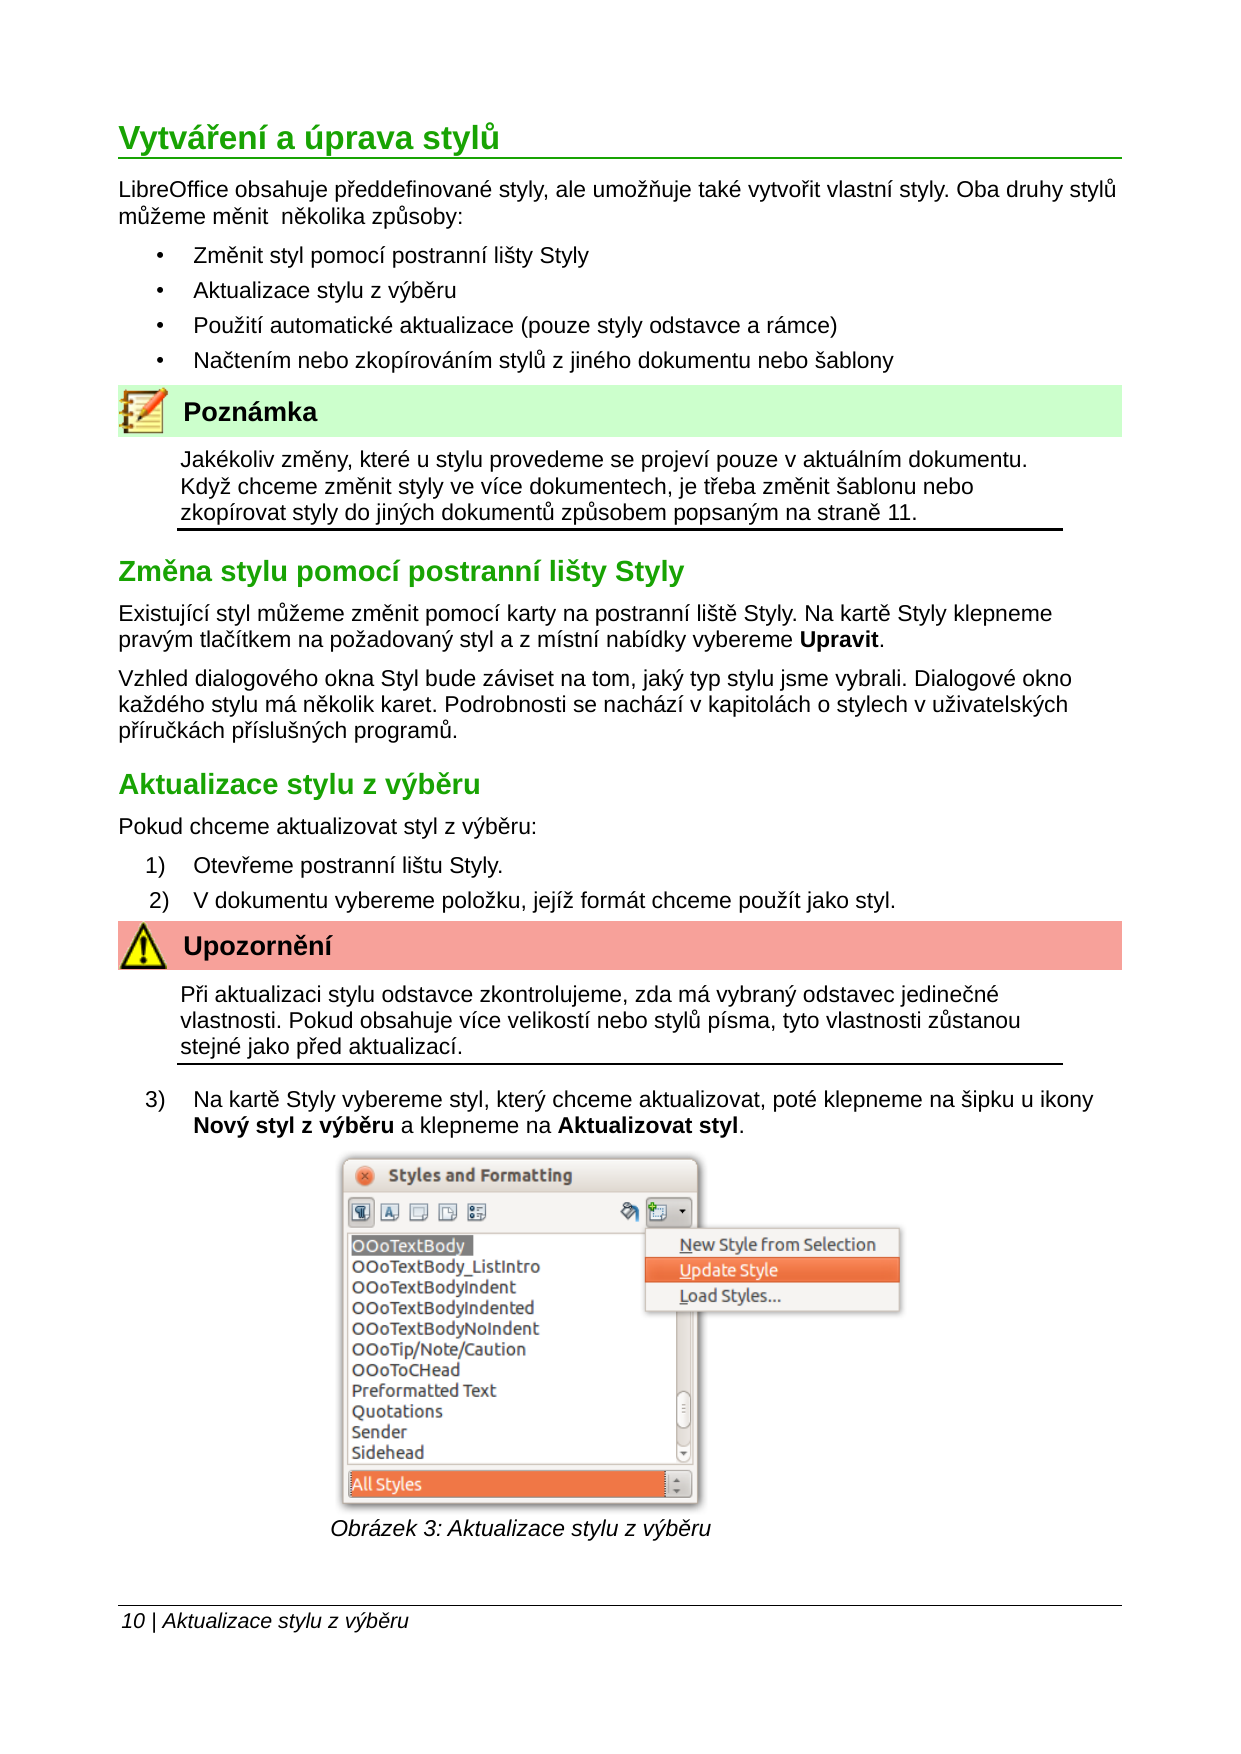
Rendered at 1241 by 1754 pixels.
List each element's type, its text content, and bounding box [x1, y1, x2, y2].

text Obrázek 3: Aktualizace stylu z výběru [330, 1150, 910, 1541]
text LibreOffice obsahuje předdefinované styly, ale umožňuje také vytvořit vlastní styly. Oba druhy stylů můžeme měnit několika způsoby: [118, 176, 1122, 229]
list V dokumentu vybereme položku, jejíž formát chceme použít jako styl. [169, 887, 1122, 913]
subtitle Vytváření a úprava stylů [118, 118, 1122, 157]
subtitle Upozornění [118, 921, 1122, 970]
subtitle Změna stylu pomocí postranní lišty Styly [118, 554, 1122, 588]
subtitle Aktualizace stylu z výběru [118, 767, 1122, 801]
text Při aktualizaci stylu odstavce zkontrolujeme, zda má vybraný odstavec jedinečné vlastnosti. Pokud obsahuje více velikostí nebo stylů písma, tyto vlastnosti zůstanou stejné jako před aktualizací. [177, 977, 1063, 1063]
list Změnit styl pomocí postranní lišty Styly [156, 242, 1122, 268]
list Otevřeme postranní lištu Styly. [165, 852, 1122, 878]
list Načtením nebo zkopírováním stylů z jiného dokumentu nebo šablony [156, 347, 1122, 373]
text Pokud chceme aktualizovat styl z výběru: [118, 813, 1122, 839]
picture [119, 386, 170, 437]
text Jakékoliv změny, které u stylu provedeme se projeví pouze v aktuálním dokumentu. Když chceme změnit styly ve více dokumentech, je třeba změnit šablonu nebo zkopírovat styly do jiných dokumentů způsobem popsaným na straně 10. [177, 443, 1063, 528]
list Použití automatické aktualizace (pouze styly odstavce a rámce) [156, 312, 1122, 338]
picture [332, 1150, 908, 1515]
list Aktualizace stylu z výběru [156, 277, 1122, 303]
picture [119, 921, 167, 969]
text Existující styl můžeme změnit pomocí karty na postranní liště Styly. Na kartě Styly klepneme pravým tlačítkem na požadovaný styl a z místní nabídky vybereme Upravit. [118, 599, 1122, 652]
subtitle Poznámka [118, 385, 1122, 437]
list Na kartě Styly vybereme styl, který chceme aktualizovat, poté klepneme na šipku u ikony Nový styl z výběru a klepneme na Aktualizovat styl. [165, 1086, 1122, 1138]
text Vzhled dialogového okna Styl bude záviset na tom, jaký typ stylu jsme vybrali. Dialogové okno každého stylu má několik karet. Podrobnosti se nachází v kapitolách o stylech v uživatelských příručkách příslušných programů. [118, 665, 1122, 744]
